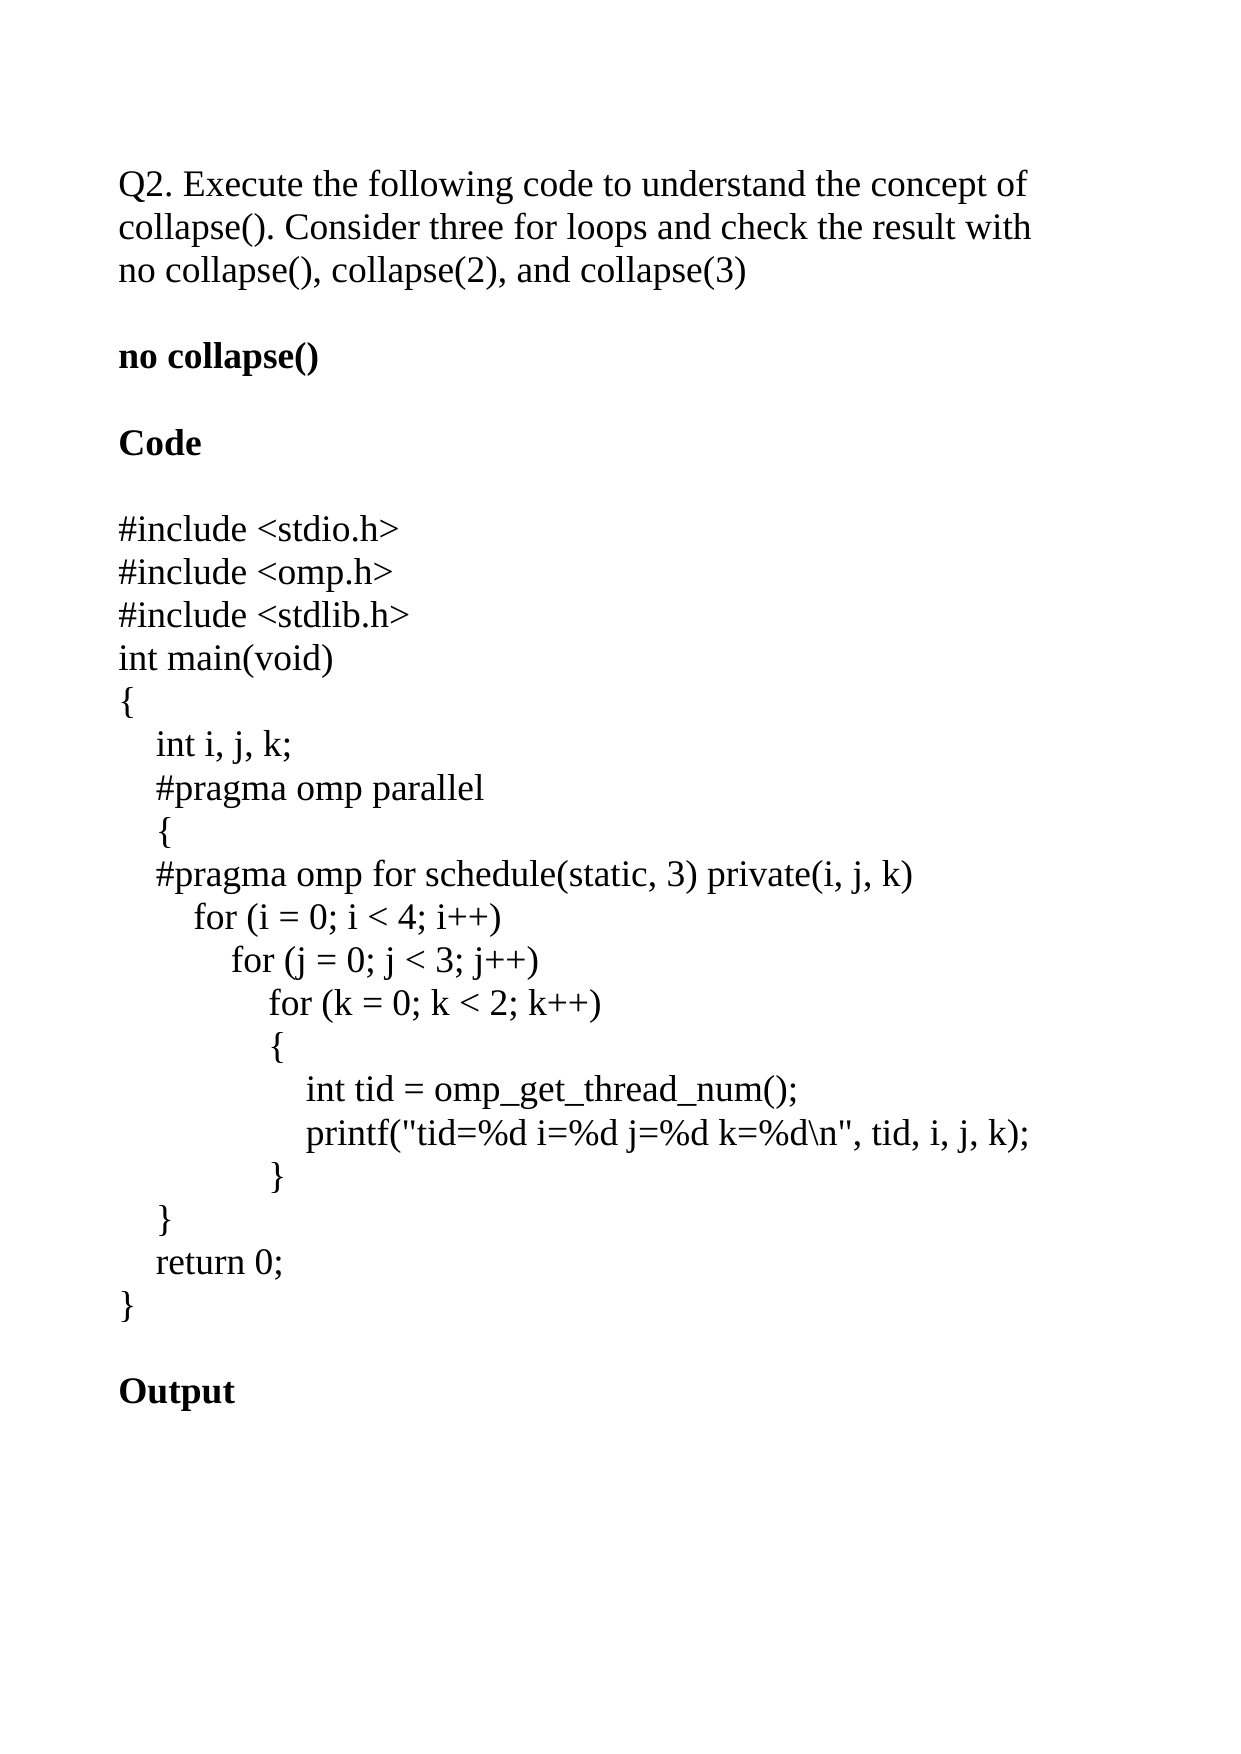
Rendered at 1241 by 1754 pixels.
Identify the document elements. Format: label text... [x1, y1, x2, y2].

text int tid = omp_get_thread_num(); [118, 1067, 1122, 1110]
text { [118, 808, 1122, 851]
text { [118, 679, 1122, 722]
text Q2. Execute the following code to understand the concept of [118, 161, 1122, 204]
text Code [118, 420, 1122, 463]
text #include <stdio.h> [118, 506, 1122, 549]
text no collapse() [118, 334, 1122, 377]
text { [118, 1024, 1122, 1067]
text Output [118, 1369, 1122, 1412]
text #include <omp.h> [118, 549, 1122, 592]
text } [118, 1196, 1122, 1239]
text for (k = 0; k < 2; k++) [118, 981, 1122, 1024]
text } [118, 1153, 1122, 1196]
text return 0; [118, 1239, 1122, 1282]
text int main(void) [118, 636, 1122, 679]
text no collapse(), collapse(2), and collapse(3) [118, 247, 1122, 291]
text int i, j, k; [118, 722, 1122, 765]
text for (i = 0; i < 4; i++) [118, 894, 1122, 937]
text printf("tid=%d i=%d j=%d k=%d\n", tid, i, j, k); [118, 1110, 1122, 1153]
text #include <stdlib.h> [118, 592, 1122, 636]
text } [118, 1282, 1122, 1326]
text for (j = 0; j < 3; j++) [118, 937, 1122, 981]
text collapse(). Consider three for loops and check the result with [118, 204, 1122, 247]
text #pragma omp parallel [118, 765, 1122, 808]
text #pragma omp for schedule(static, 3) private(i, j, k) [118, 851, 1122, 894]
